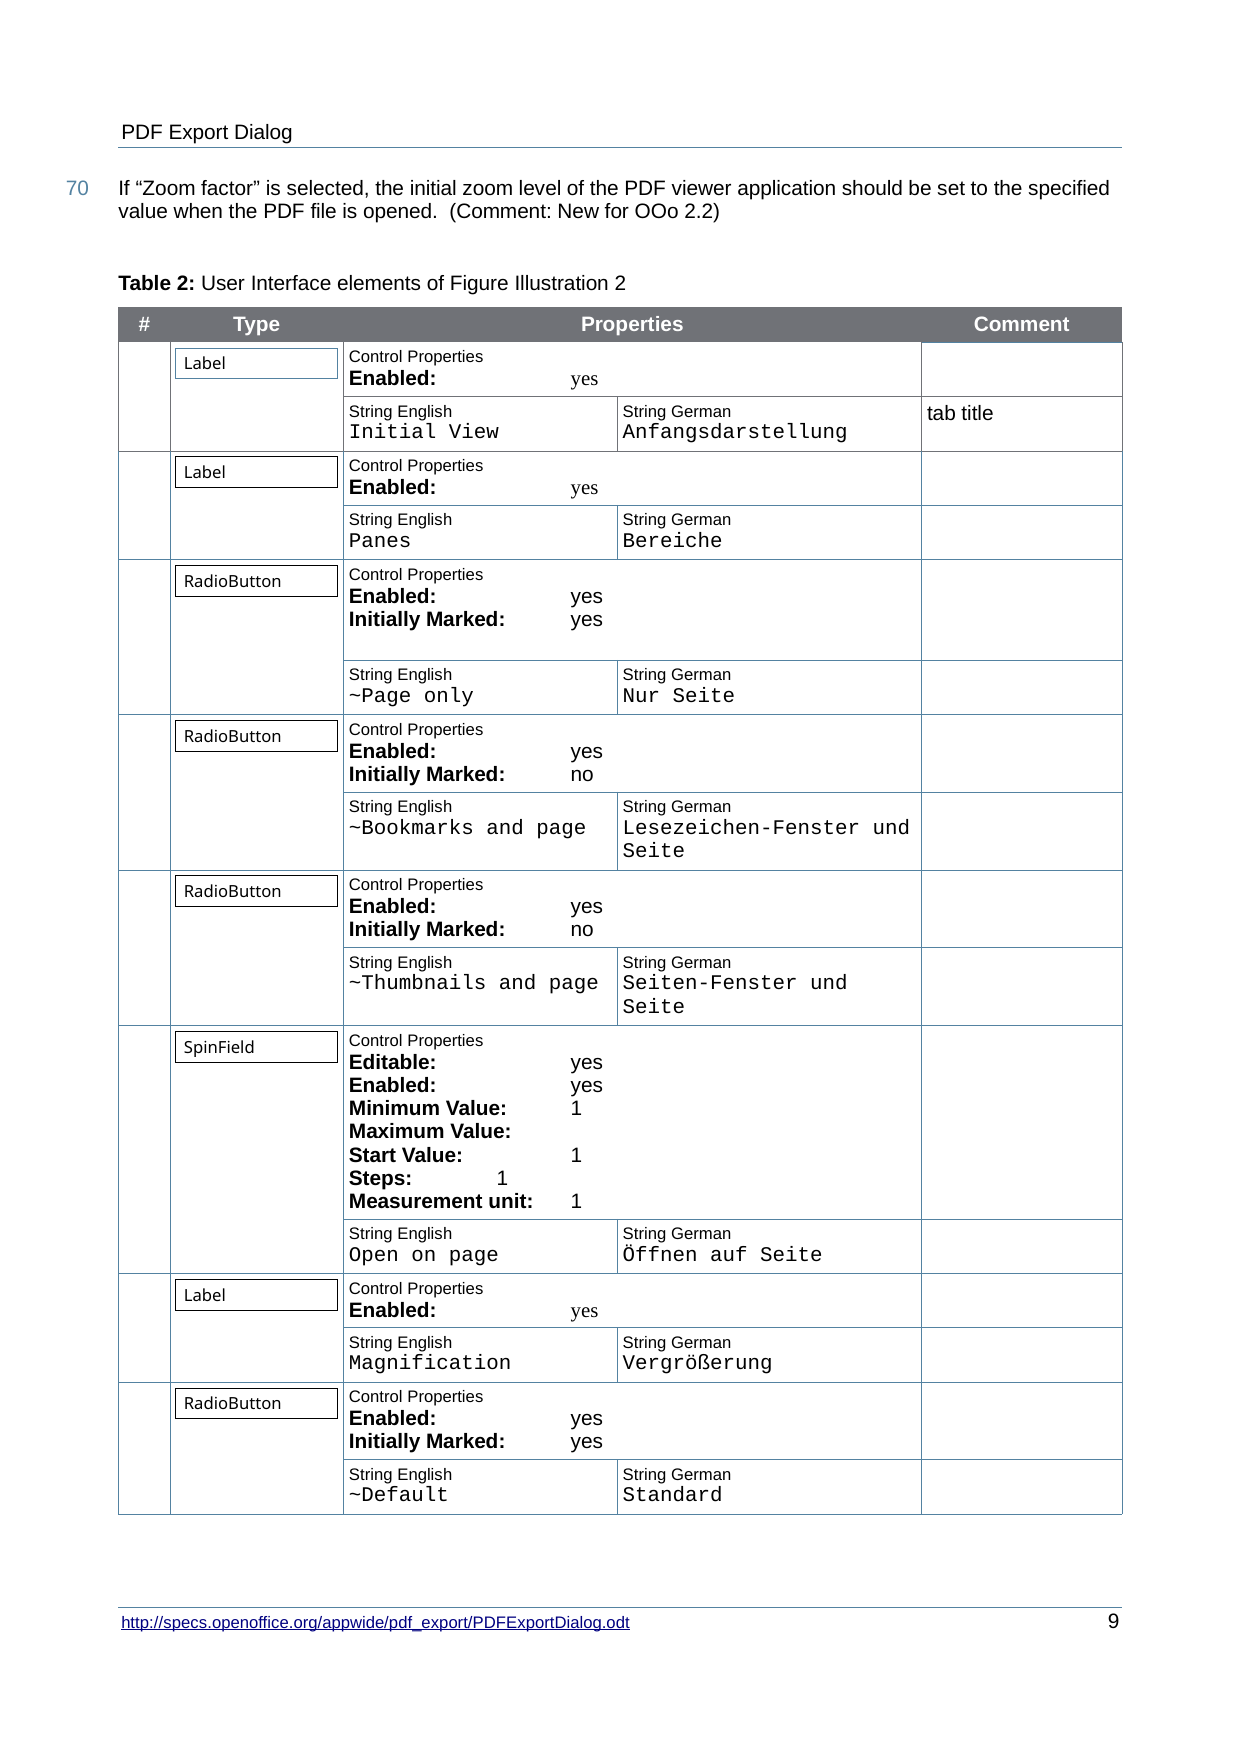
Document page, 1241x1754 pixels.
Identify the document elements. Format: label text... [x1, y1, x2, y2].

table_header # [118, 307, 170, 342]
table_cell String German Seiten-Fenster und Seite [618, 948, 921, 1025]
table_cell String English Open on page [344, 1220, 617, 1273]
table_header Control Properties Enabled: yes [344, 452, 921, 505]
table_cell String English ~Thumbnails and page [344, 948, 617, 1025]
table_cell <#> [119, 452, 170, 559]
table_cell [171, 1274, 343, 1382]
table_cell [922, 506, 1122, 559]
table_header [922, 871, 1122, 947]
table_cell <#> [119, 560, 170, 714]
table_cell String English ~Default [344, 1460, 617, 1514]
table_cell <#> [119, 715, 170, 870]
table_header Control Properties Enabled: yes Initially Marked: no [344, 715, 921, 792]
table_cell [171, 342, 343, 451]
table_cell <#> [119, 1383, 170, 1514]
text Table 2: User Interface elements of Figure Illustration 2 [118, 271, 1122, 295]
table_cell String German Lesezeichen-Fenster und Seite [618, 793, 921, 870]
text If “Zoom factor” is selected, the initial zoom level of the PDF viewer application should be set to the specified value when the PDF file is opened. (Comment: New for OOo 2.2) [118, 177, 1122, 223]
table_header [922, 560, 1122, 660]
table_cell String English Magnification [344, 1328, 617, 1382]
table_cell [171, 871, 343, 1025]
table_header [922, 1274, 1122, 1327]
table_header Control Properties Enabled: yes Initially Marked: yes [344, 1383, 921, 1459]
table_header Control Properties Enabled: yes Initially Marked: no [344, 871, 921, 947]
table_cell [171, 452, 343, 559]
table_header [922, 452, 1122, 505]
table_cell [171, 715, 343, 870]
table_cell [922, 793, 1122, 870]
table_header Properties [343, 307, 921, 342]
table_cell String German Bereiche [618, 506, 921, 559]
table_header Control Properties Enabled: yes Initially Marked: yes [344, 560, 921, 660]
table_header [922, 1383, 1122, 1459]
table_cell String German Vergrößerung [618, 1328, 921, 1382]
table_cell String German Anfangsdarstellung [618, 397, 921, 451]
table_cell String English Panes [344, 506, 617, 559]
table_cell <#> [119, 871, 170, 1025]
table_header Control Properties Enabled: yes [344, 1274, 921, 1327]
table_cell String German Standard [618, 1460, 921, 1514]
table_cell <#> [119, 342, 170, 451]
table_cell tab title [922, 397, 1122, 451]
table_header Comment [921, 307, 1122, 342]
table_cell String English ~Bookmarks and page [344, 793, 617, 870]
table_header [922, 1026, 1122, 1219]
table_cell <#> [119, 1026, 170, 1273]
table_header [922, 343, 1122, 396]
table_header [922, 715, 1122, 792]
table_cell String German Nur Seite [618, 661, 921, 714]
table_cell [922, 1220, 1122, 1273]
table_cell String German Öffnen auf Seite [618, 1220, 921, 1273]
table_cell [922, 1460, 1122, 1514]
table_header Type [170, 307, 343, 342]
table_cell [171, 1383, 343, 1514]
table_cell <#> [119, 1274, 170, 1382]
table_header Control Properties Enabled: yes [344, 342, 921, 396]
table_cell [922, 948, 1122, 1025]
table_cell [922, 1328, 1122, 1382]
table_header Control Properties Editable: yes Enabled: yes Minimum Value: 1 Maximum Value: Start Value: 1 Steps: 1 Measurement unit: 1 [344, 1026, 921, 1219]
table_cell String English Initial View [344, 397, 617, 451]
table_cell String English ~Page only [344, 661, 617, 714]
table_cell [171, 1026, 343, 1273]
table_cell [922, 661, 1122, 714]
table_cell [171, 560, 343, 714]
